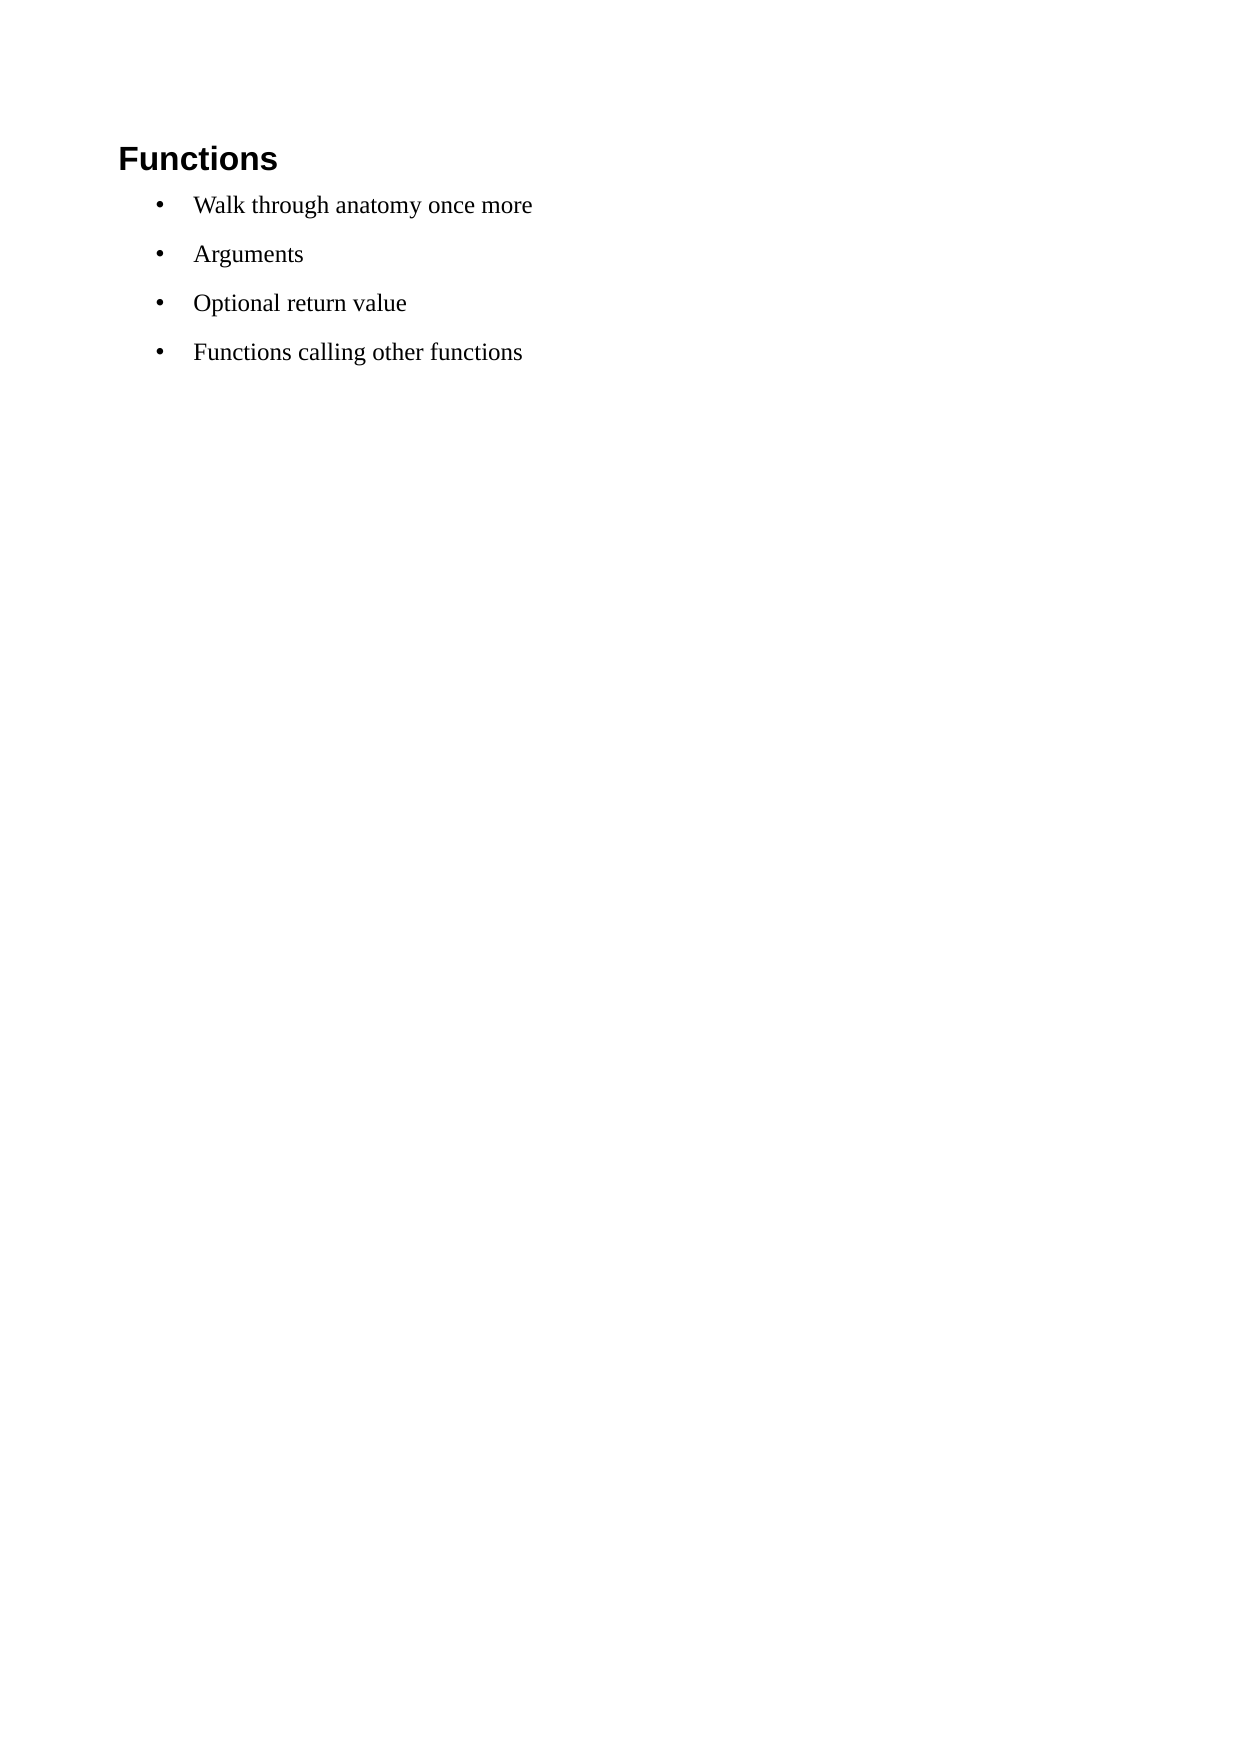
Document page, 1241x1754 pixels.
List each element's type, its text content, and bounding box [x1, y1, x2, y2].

list Arguments [156, 239, 1122, 268]
list Optional return value [156, 288, 1122, 317]
list Walk through anatomy once more [156, 190, 1122, 219]
subtitle Functions [118, 139, 1122, 178]
list Functions calling other functions [156, 337, 1122, 366]
